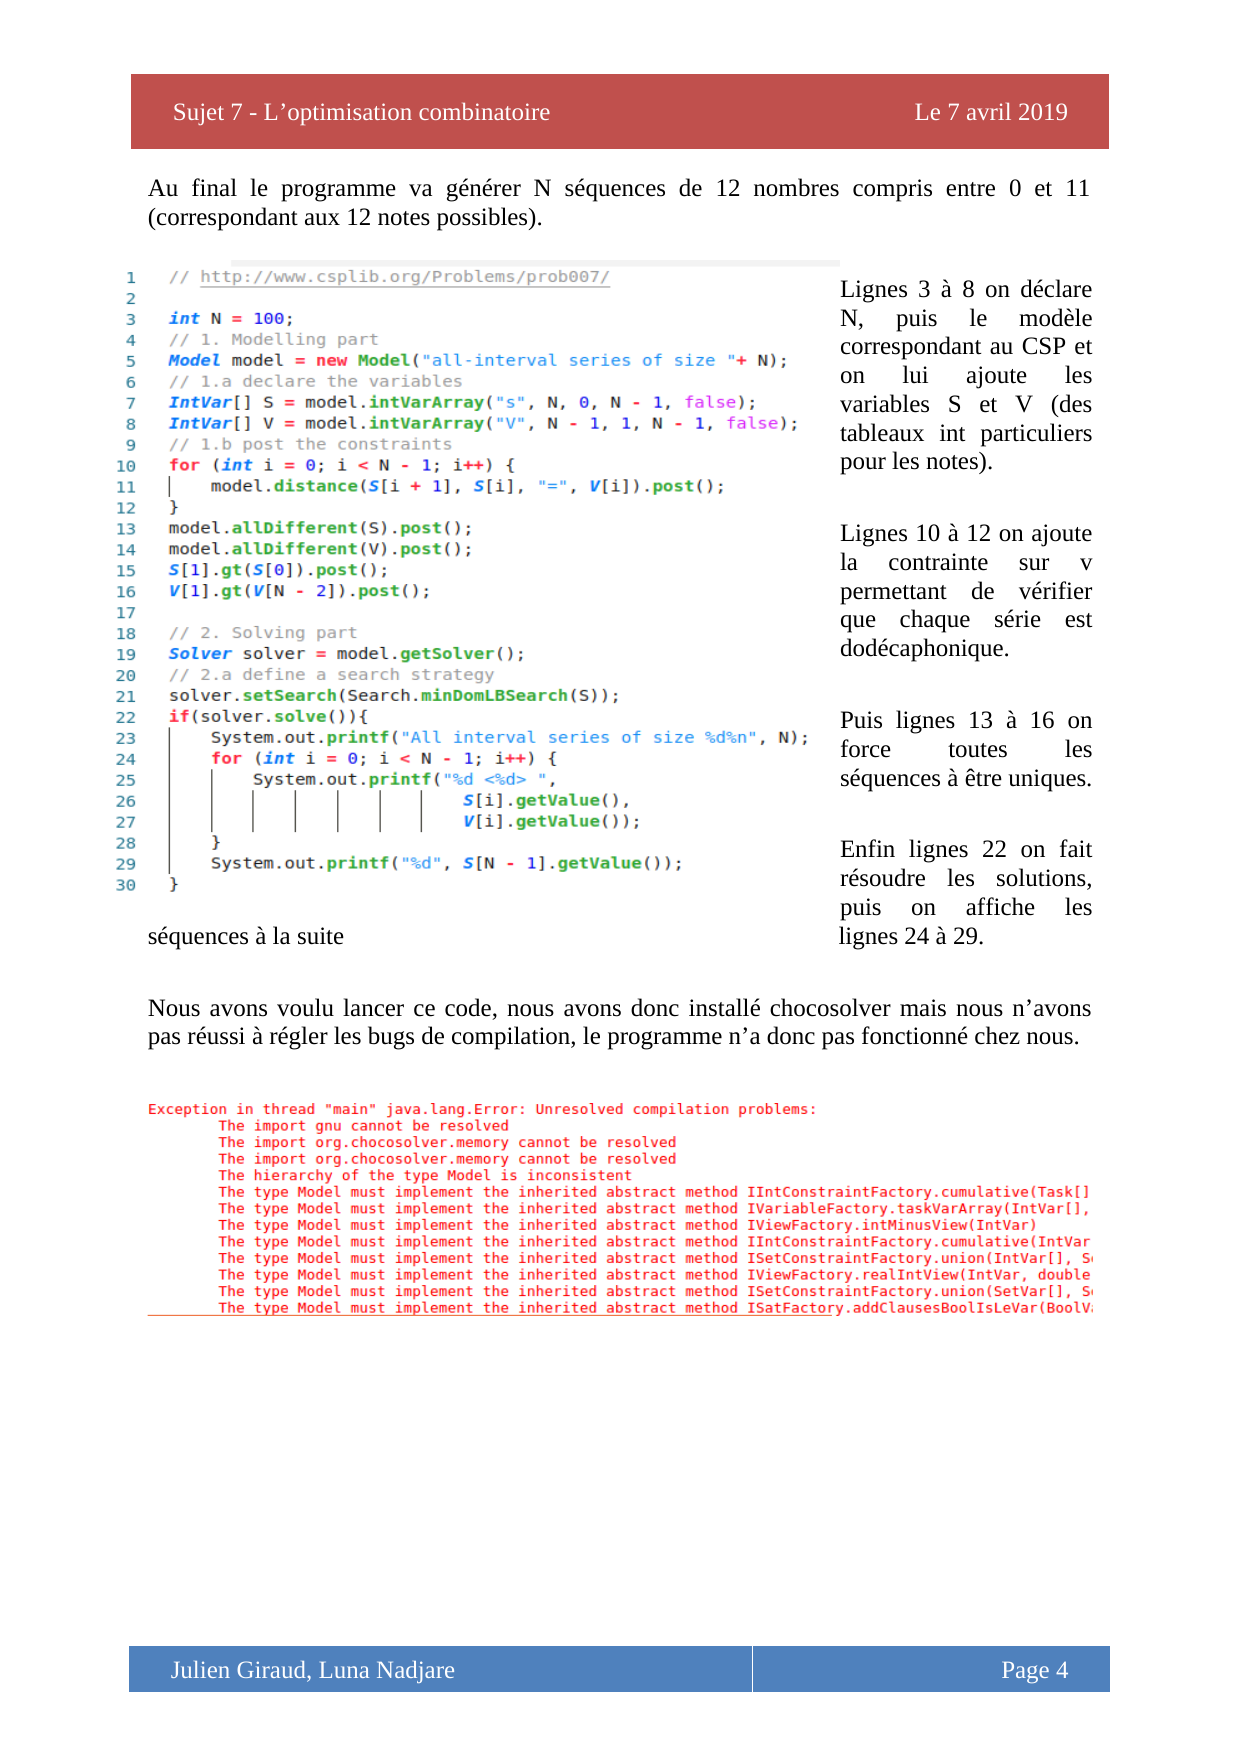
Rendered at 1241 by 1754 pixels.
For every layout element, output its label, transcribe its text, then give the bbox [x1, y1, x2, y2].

subtitle Enfin lignes 22 on fait résoudre les solutions, puis on affiche les séquences à la suite lignes 24 à 29. [148, 834, 1093, 949]
picture [94, 260, 840, 895]
subtitle Lignes 3 à 8 on déclare N, puis le modèle correspondant au CSP et on lui ajoute les variables S et V (des tableaux int particuliers pour les notes). [840, 274, 1093, 475]
subtitle Lignes 10 à 12 on ajoute la contrainte sur v permettant de vérifier que chaque série est dodécaphonique. [840, 518, 1093, 662]
picture [147, 1103, 1093, 1316]
subtitle Puis lignes 13 à 16 on force toutes les séquences à être uniques. [840, 705, 1093, 791]
subtitle Nous avons voulu lancer ce code, nous avons donc installé chocosolver mais nous n’avons pas réussi à régler les bugs de compilation, le programme n’a donc pas fonctionné chez nous. [148, 993, 1093, 1050]
subtitle Au final le programme va générer N séquences de 12 nombres compris entre 0 et 11 (correspondant aux 12 notes possibles). [148, 173, 1093, 231]
